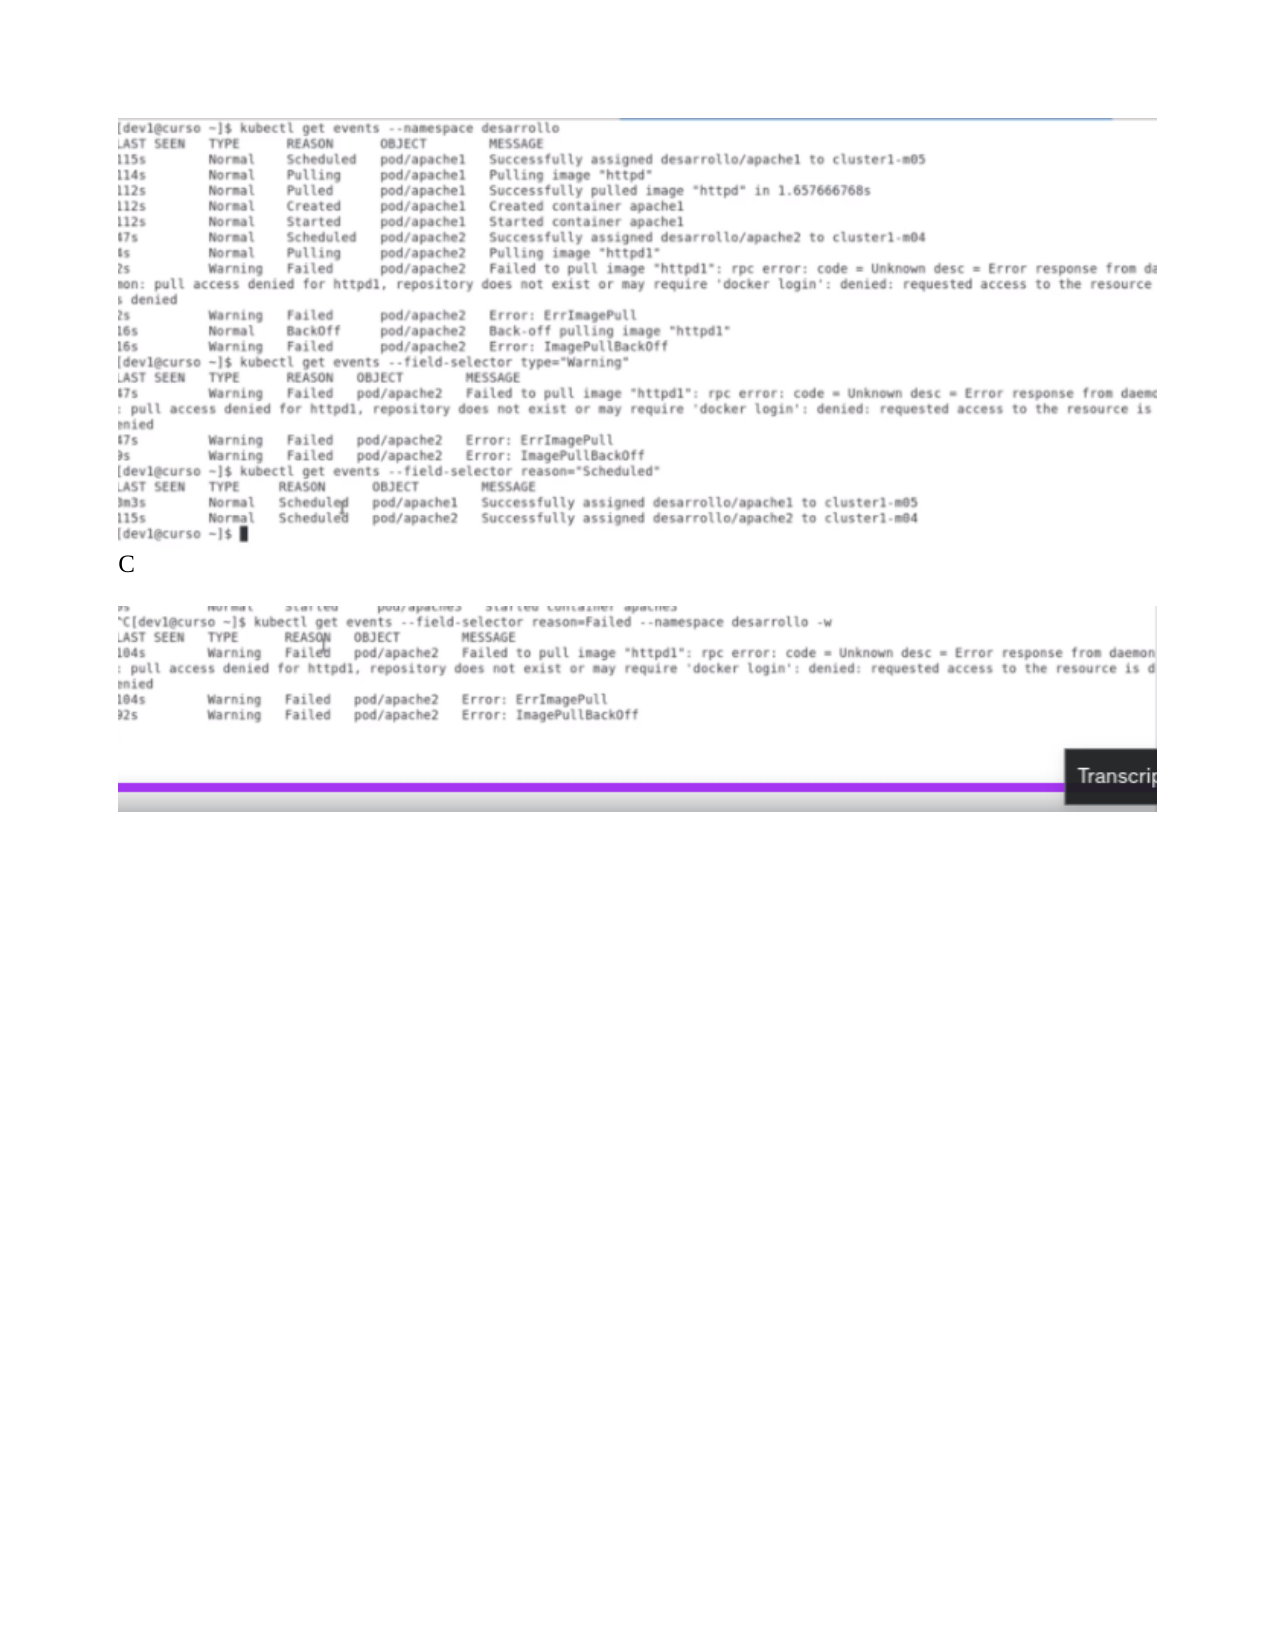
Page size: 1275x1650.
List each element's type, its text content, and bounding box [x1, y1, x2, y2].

picture [118, 118, 1157, 549]
picture [118, 606, 1157, 812]
text C [118, 549, 1157, 578]
